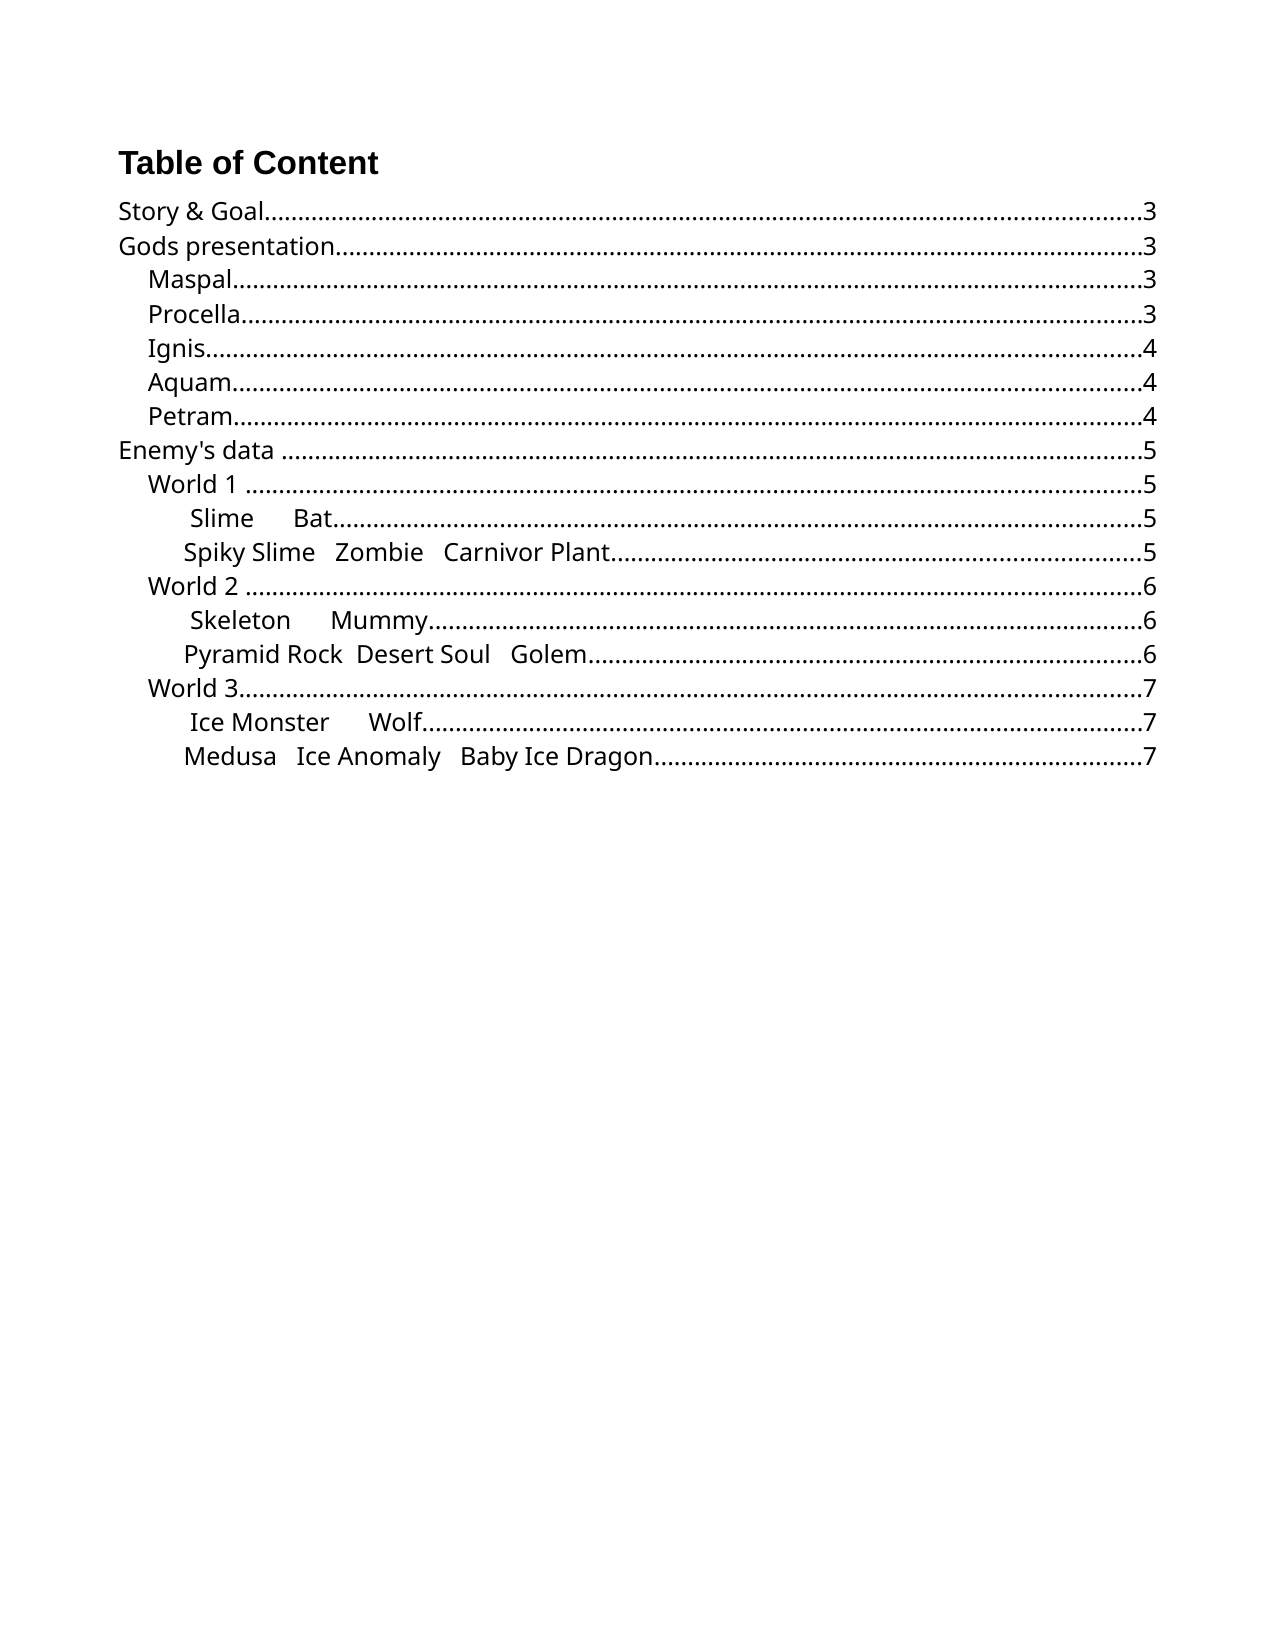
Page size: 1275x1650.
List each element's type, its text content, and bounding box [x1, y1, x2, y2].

text Story & Goal 3 [118, 194, 1157, 228]
text Pyramid Rock Desert Soul Golem 6 [177, 637, 1157, 671]
text Ice Monster Wolf 7 [177, 705, 1157, 739]
text Skeleton Mummy 6 [177, 603, 1157, 637]
text Petram 4 [148, 398, 1157, 432]
text Slime Bat 5 [177, 501, 1157, 535]
subtitle Table of Content [118, 143, 1157, 182]
text World 1 5 [148, 467, 1157, 501]
text Ignis 4 [148, 330, 1157, 364]
text Maspal 3 [148, 262, 1157, 296]
text Medusa Ice Anomaly Baby Ice Dragon 7 [177, 739, 1157, 773]
text World 2 6 [148, 569, 1157, 603]
text Enemy's data 5 [118, 432, 1157, 467]
text Aquam 4 [148, 364, 1157, 398]
text Procella 3 [148, 296, 1157, 330]
text World 3 7 [148, 671, 1157, 705]
text Gods presentation 3 [118, 228, 1157, 262]
text Spiky Slime Zombie Carnivor Plant 5 [177, 535, 1157, 569]
